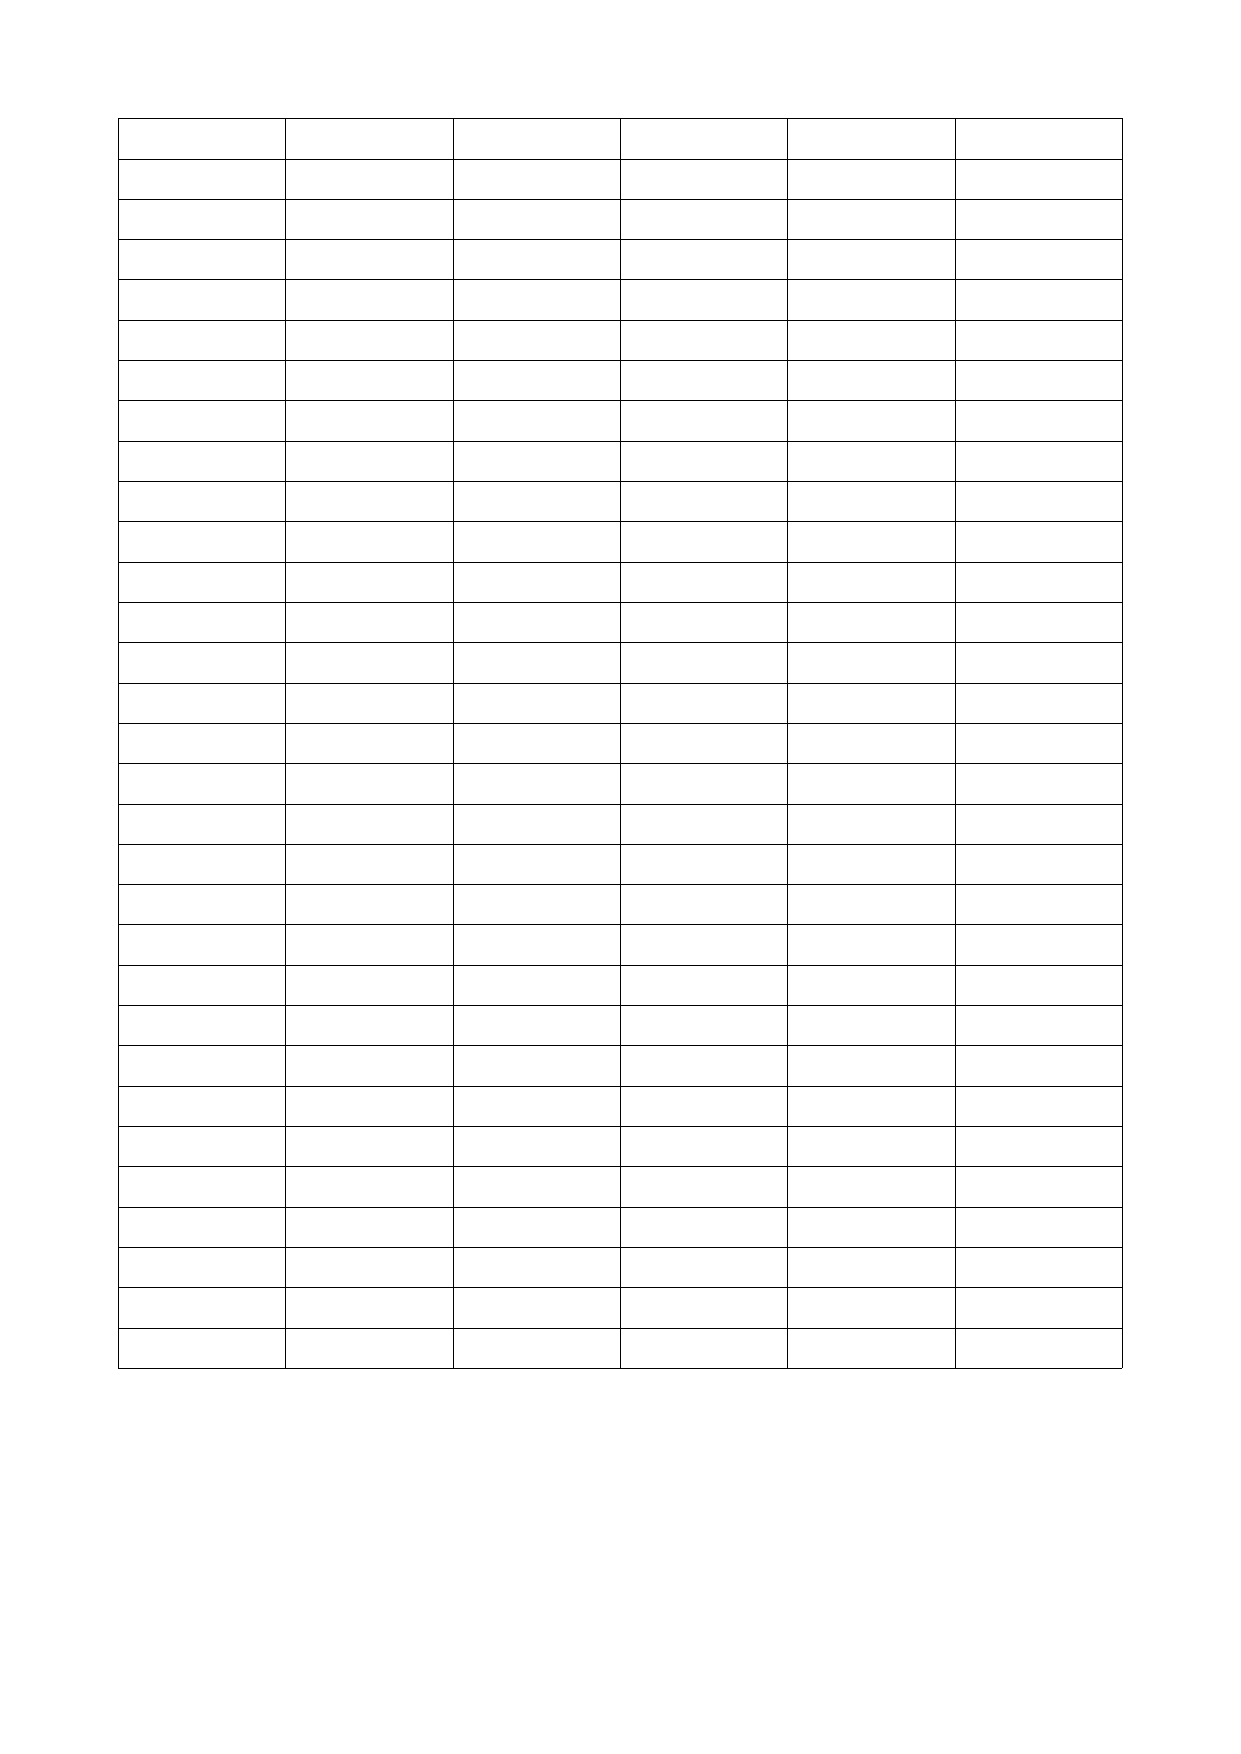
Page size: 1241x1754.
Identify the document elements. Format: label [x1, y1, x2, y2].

table_cell [956, 1087, 1122, 1126]
table_cell [621, 563, 787, 602]
table_cell [454, 1087, 620, 1126]
table_cell [454, 1006, 620, 1045]
table_cell [454, 522, 620, 562]
table_cell [119, 1248, 285, 1287]
table_cell [788, 1006, 955, 1045]
table_cell [621, 1127, 787, 1166]
table_cell [286, 1329, 453, 1368]
table_cell [286, 1167, 453, 1207]
table_cell [286, 925, 453, 965]
table_cell [119, 805, 285, 844]
table_cell [286, 1248, 453, 1287]
table_cell [286, 684, 453, 723]
table_cell [454, 603, 620, 642]
table_cell [621, 1208, 787, 1247]
table_cell [286, 1087, 453, 1126]
table_cell [454, 1248, 620, 1287]
table_cell [621, 684, 787, 723]
table_cell [956, 563, 1122, 602]
table_cell [119, 1288, 285, 1327]
table_cell [788, 1046, 955, 1086]
table_cell [621, 1006, 787, 1045]
table_cell [119, 321, 285, 360]
table_cell [788, 321, 955, 360]
table_cell [119, 1006, 285, 1045]
table_cell [454, 1167, 620, 1207]
table_cell [621, 522, 787, 562]
table_cell [621, 724, 787, 763]
table_cell [119, 1208, 285, 1247]
table_cell [119, 522, 285, 562]
table_cell [286, 643, 453, 682]
table_cell [956, 925, 1122, 965]
table_cell [956, 321, 1122, 360]
table_cell [454, 684, 620, 723]
table_cell [956, 280, 1122, 320]
table_cell [788, 724, 955, 763]
table_cell [286, 522, 453, 562]
table_cell [956, 966, 1122, 1005]
table_cell [956, 1127, 1122, 1166]
table_cell [788, 845, 955, 884]
table_cell [454, 764, 620, 803]
table_cell [454, 805, 620, 844]
table_cell [621, 1248, 787, 1287]
table_cell [454, 1288, 620, 1327]
table_cell [119, 280, 285, 320]
table_cell [454, 925, 620, 965]
table_cell [119, 1167, 285, 1207]
table_cell [788, 1329, 955, 1368]
table_cell [621, 160, 787, 199]
table_cell [454, 160, 620, 199]
table_cell [119, 925, 285, 965]
table_cell [788, 764, 955, 803]
table_cell [621, 966, 787, 1005]
table_cell [621, 643, 787, 682]
table_cell [788, 442, 955, 481]
table_cell [956, 764, 1122, 803]
table_cell [286, 885, 453, 924]
table_cell [286, 966, 453, 1005]
table_cell [956, 482, 1122, 521]
table_cell [119, 200, 285, 239]
table_cell [788, 603, 955, 642]
table_cell [119, 885, 285, 924]
table_cell [286, 442, 453, 481]
table_cell [621, 1046, 787, 1086]
table_cell [956, 1288, 1122, 1327]
table_cell [286, 401, 453, 441]
table_cell [621, 240, 787, 279]
table_cell [621, 200, 787, 239]
table_cell [454, 966, 620, 1005]
table_cell [286, 240, 453, 279]
table_cell [119, 1087, 285, 1126]
table_cell [956, 200, 1122, 239]
table_cell [621, 885, 787, 924]
table_cell [454, 482, 620, 521]
table_cell [788, 280, 955, 320]
table_cell [119, 119, 285, 158]
table_cell [788, 1288, 955, 1327]
table_cell [454, 885, 620, 924]
table_cell [788, 482, 955, 521]
table_cell [788, 200, 955, 239]
table_cell [788, 401, 955, 441]
table_cell [956, 805, 1122, 844]
table_cell [621, 603, 787, 642]
table_cell [286, 200, 453, 239]
table_cell [621, 805, 787, 844]
table_cell [956, 724, 1122, 763]
table_cell [119, 563, 285, 602]
table_cell [621, 1288, 787, 1327]
table_cell [788, 240, 955, 279]
table_cell [119, 442, 285, 481]
table_cell [956, 845, 1122, 884]
table_cell [119, 724, 285, 763]
table_cell [286, 1208, 453, 1247]
table_cell [119, 240, 285, 279]
table_cell [286, 160, 453, 199]
table_cell [788, 885, 955, 924]
table_cell [956, 442, 1122, 481]
table_cell [956, 1248, 1122, 1287]
table_cell [286, 805, 453, 844]
table_cell [621, 401, 787, 441]
table_cell [119, 482, 285, 521]
table_cell [286, 321, 453, 360]
table_cell [286, 603, 453, 642]
table_cell [454, 321, 620, 360]
table_cell [788, 925, 955, 965]
table_cell [454, 724, 620, 763]
table_cell [956, 361, 1122, 400]
table_cell [621, 1167, 787, 1207]
table_cell [286, 563, 453, 602]
table_cell [119, 1127, 285, 1166]
table_cell [956, 643, 1122, 682]
table_cell [621, 361, 787, 400]
table_cell [956, 522, 1122, 562]
table_cell [621, 442, 787, 481]
table_cell [621, 119, 787, 158]
table_cell [788, 119, 955, 158]
table_cell [119, 401, 285, 441]
table_cell [454, 442, 620, 481]
table_cell [454, 1208, 620, 1247]
table_cell [286, 764, 453, 803]
table_cell [286, 1006, 453, 1045]
table_cell [621, 280, 787, 320]
table_cell [956, 603, 1122, 642]
table_cell [621, 764, 787, 803]
table_cell [454, 401, 620, 441]
table_cell [119, 643, 285, 682]
table_cell [956, 160, 1122, 199]
table_cell [286, 1046, 453, 1086]
table_cell [286, 361, 453, 400]
table_cell [454, 280, 620, 320]
table_cell [454, 643, 620, 682]
table_cell [119, 764, 285, 803]
table_cell [621, 321, 787, 360]
table_cell [956, 1006, 1122, 1045]
table_cell [788, 1248, 955, 1287]
table_cell [119, 1046, 285, 1086]
table_cell [119, 684, 285, 723]
table_cell [956, 119, 1122, 158]
table_cell [621, 482, 787, 521]
table_cell [454, 1329, 620, 1368]
table_cell [621, 845, 787, 884]
table_cell [956, 401, 1122, 441]
table_cell [119, 361, 285, 400]
table_cell [956, 1329, 1122, 1368]
table_cell [454, 361, 620, 400]
table_cell [454, 200, 620, 239]
table_cell [286, 1127, 453, 1166]
table_cell [454, 240, 620, 279]
table_cell [956, 240, 1122, 279]
table_cell [788, 160, 955, 199]
table_cell [788, 684, 955, 723]
table_cell [119, 160, 285, 199]
table_cell [956, 885, 1122, 924]
table_cell [454, 1046, 620, 1086]
table_cell [956, 684, 1122, 723]
table_cell [286, 280, 453, 320]
table_cell [454, 563, 620, 602]
table_cell [788, 522, 955, 562]
table_cell [454, 119, 620, 158]
table_cell [956, 1167, 1122, 1207]
table_cell [788, 643, 955, 682]
table_cell [621, 1329, 787, 1368]
table_cell [788, 1208, 955, 1247]
table_cell [454, 845, 620, 884]
table_cell [788, 563, 955, 602]
table_cell [956, 1208, 1122, 1247]
table_cell [788, 805, 955, 844]
table_cell [788, 966, 955, 1005]
table_cell [119, 603, 285, 642]
table_cell [956, 1046, 1122, 1086]
table_cell [286, 119, 453, 158]
table_cell [119, 845, 285, 884]
table_cell [788, 1167, 955, 1207]
table_cell [788, 1127, 955, 1166]
table_cell [788, 361, 955, 400]
table_cell [119, 1329, 285, 1368]
table_cell [286, 724, 453, 763]
table_cell [286, 1288, 453, 1327]
table_cell [286, 845, 453, 884]
table_cell [621, 925, 787, 965]
table_cell [119, 966, 285, 1005]
table_cell [788, 1087, 955, 1126]
table_cell [454, 1127, 620, 1166]
table_cell [621, 1087, 787, 1126]
table_cell [286, 482, 453, 521]
